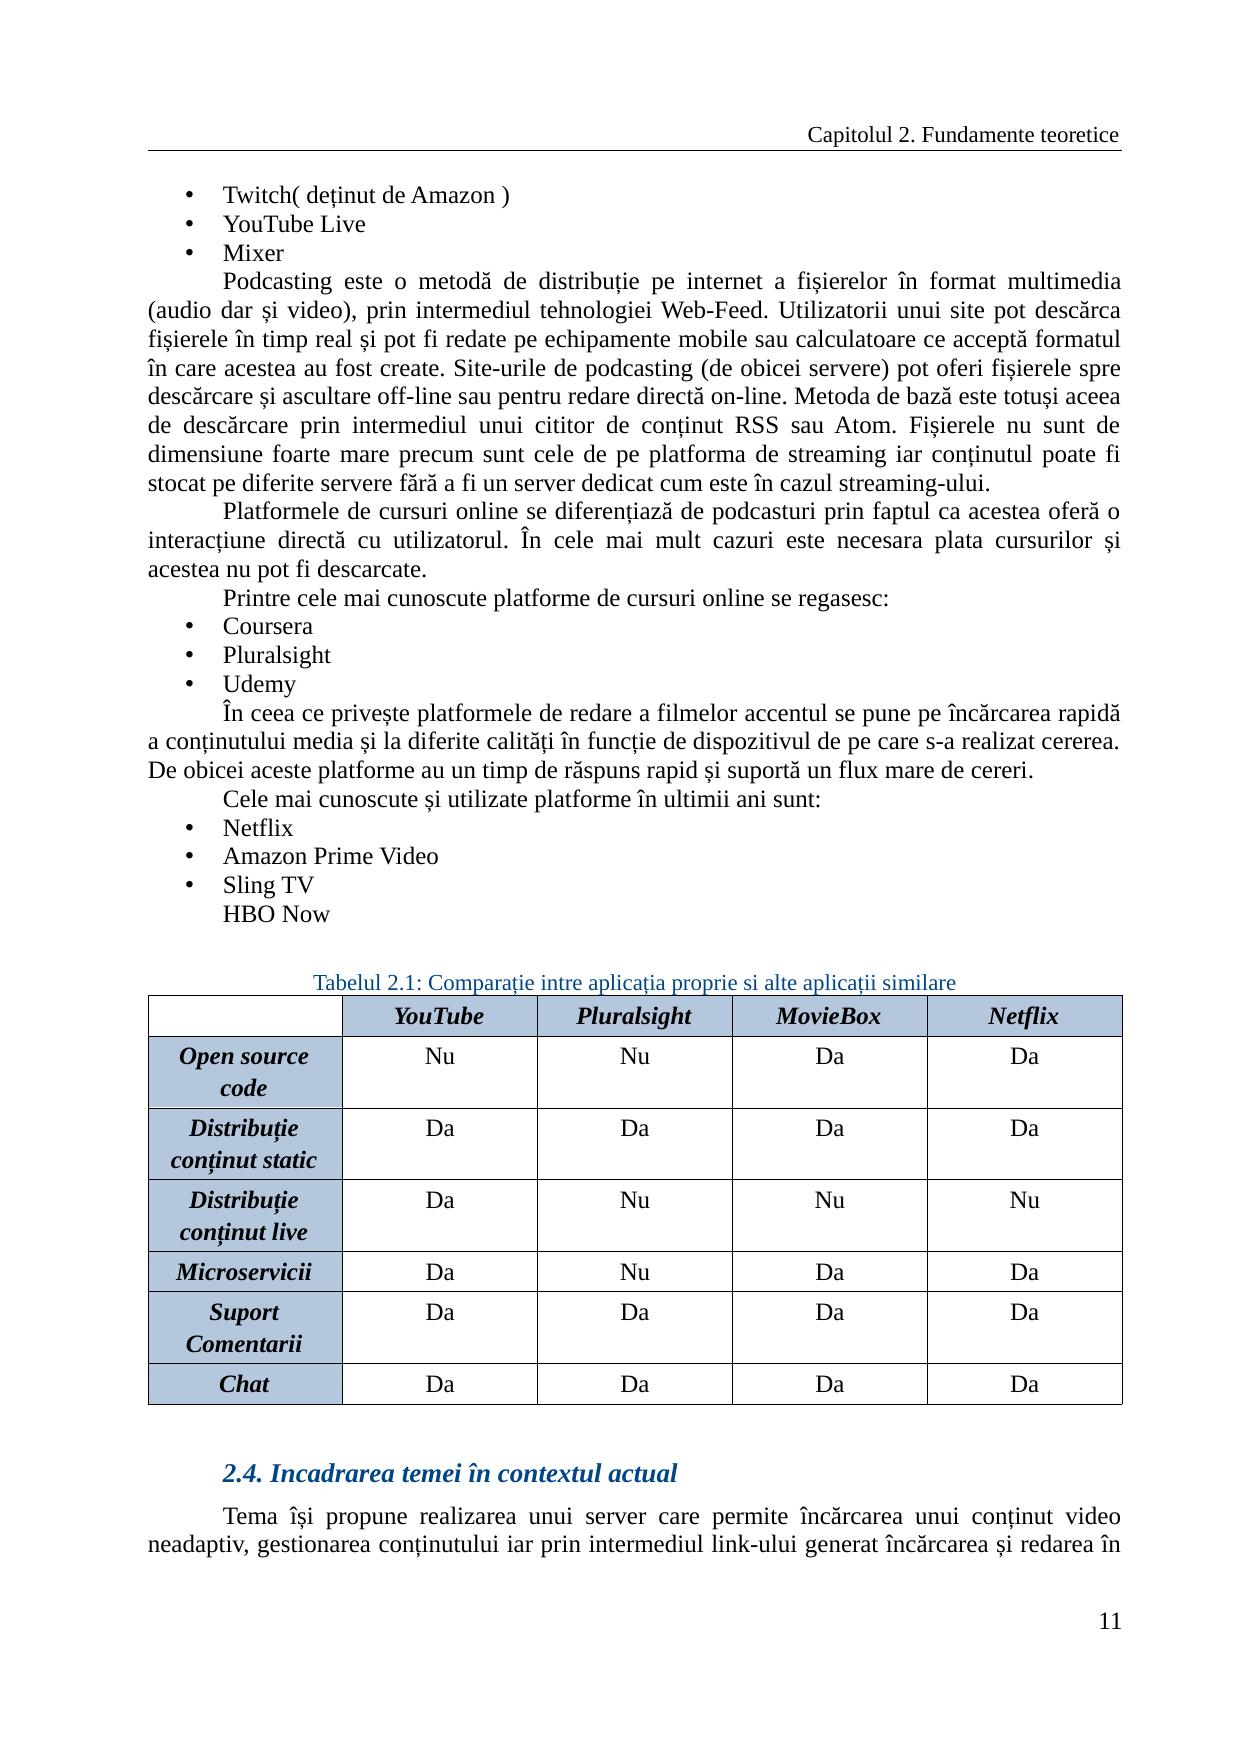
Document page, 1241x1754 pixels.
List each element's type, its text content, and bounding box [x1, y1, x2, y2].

text Printre cele mai cunoscute platforme de cursuri online se regasesc: [148, 583, 1122, 611]
table_cell Da [538, 1292, 732, 1363]
table_cell Da [538, 1109, 732, 1179]
text HBO Now [148, 899, 1122, 928]
text Cele mai cunoscute și utilizate platforme în ultimii ani sunt: [148, 784, 1122, 813]
list YouTube Live [185, 209, 1122, 238]
table_header [149, 996, 342, 1036]
list Sling TV [185, 870, 1122, 899]
table_cell Nu [538, 1037, 732, 1107]
table_header Pluralsight [538, 996, 732, 1036]
table_cell Microservicii [149, 1252, 342, 1291]
table_header Netflix [928, 996, 1122, 1036]
table_cell Da [733, 1109, 927, 1179]
table_cell Da [928, 1364, 1122, 1404]
subtitle Incadrarea temei în contextul actual [223, 1457, 1122, 1488]
table_cell Da [733, 1252, 927, 1291]
table_cell Da [343, 1109, 537, 1179]
table_cell Da [733, 1292, 927, 1363]
table_cell Da [733, 1364, 927, 1404]
text În ceea ce privește platformele de redare a filmelor accentul se pune pe încărcarea rapidă a conținutului media și la diferite calități în funcție de dispozitivul de pe care s-a realizat cererea. De obicei aceste platforme au un timp de răspuns rapid și suportă un flux mare de cereri. [148, 698, 1122, 784]
table_cell Da [928, 1109, 1122, 1179]
table_cell Da [343, 1180, 537, 1251]
table_cell Da [538, 1364, 732, 1404]
table_cell Da [343, 1364, 537, 1404]
text Tabelul 2.1: Comparație intre aplicația proprie si alte aplicații similare [148, 969, 1122, 995]
table_cell Da [733, 1037, 927, 1107]
text Platformele de cursuri online se diferențiază de podcasturi prin faptul ca acestea oferă o interacțiune directă cu utilizatorul. În cele mai mult cazuri este necesara plata cursurilor și acestea nu pot fi descarcate. [148, 496, 1122, 583]
list Mixer [185, 238, 1122, 266]
table_cell Open source code [149, 1037, 342, 1107]
table_cell Da [928, 1292, 1122, 1363]
list Pluralsight [185, 640, 1122, 669]
list Netflix [185, 813, 1122, 841]
table_cell Da [343, 1292, 537, 1363]
list Udemy [185, 669, 1122, 698]
table_cell Nu [733, 1180, 927, 1251]
table_cell Nu [538, 1252, 732, 1291]
table_cell Da [928, 1252, 1122, 1291]
table_cell Distribuție conținut live [149, 1180, 342, 1251]
table_cell Nu [343, 1037, 537, 1107]
list Coursera [185, 611, 1122, 640]
text Tema își propune realizarea unui server care permite încărcarea unui conținut video neadaptiv, gestionarea conținutului iar prin intermediul link-ului generat încărcarea și redarea în [148, 1501, 1122, 1558]
table_cell Da [343, 1252, 537, 1291]
list Amazon Prime Video [185, 841, 1122, 870]
table_cell Chat [149, 1364, 342, 1404]
table_header MovieBox [733, 996, 927, 1036]
table_cell Distribuție conținut static [149, 1109, 342, 1179]
text Podcasting este o metodă de distribuție pe internet a fișierelor în format multimedia (audio dar și video), prin intermediul tehnologiei Web-Feed. Utilizatorii unui site pot descărca fișierele în timp real și pot fi redate pe echipamente mobile sau calculatoare ce acceptă formatul în care acestea au fost create. Site-urile de podcasting (de obicei servere) pot oferi fișierele spre descărcare și ascultare off-line sau pentru redare directă on-line. Metoda de bază este totuși aceea de descărcare prin intermediul unui cititor de conținut RSS sau Atom. Fișierele nu sunt de dimensiune foarte mare precum sunt cele de pe platforma de streaming iar conținutul poate fi stocat pe diferite servere fără a fi un server dedicat cum este în cazul streaming-ului. [148, 266, 1122, 496]
table_cell Da [928, 1037, 1122, 1107]
list Twitch( deținut de Amazon ) [185, 180, 1122, 209]
table_cell Nu [538, 1180, 732, 1251]
table_cell Suport Comentarii [149, 1292, 342, 1363]
table_header YouTube [343, 996, 537, 1036]
table_cell Nu [928, 1180, 1122, 1251]
